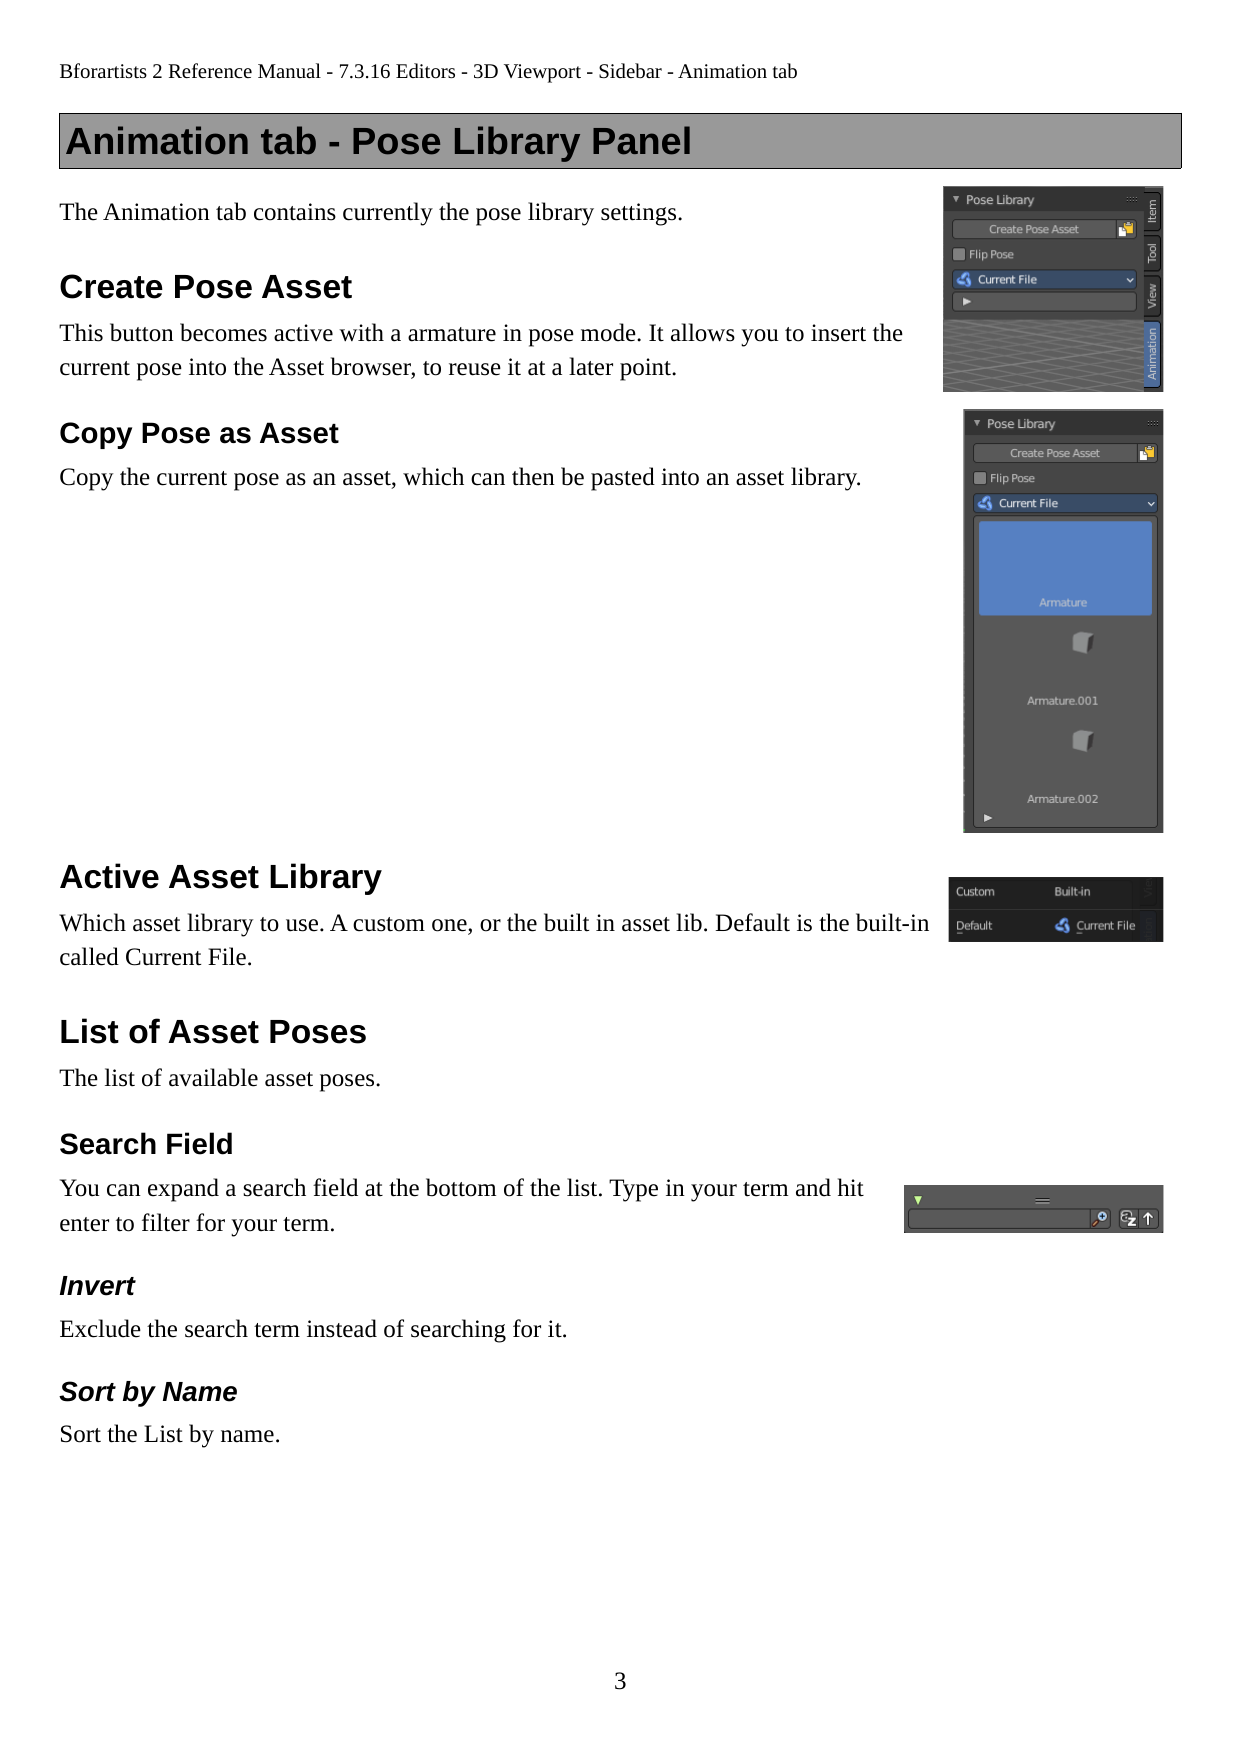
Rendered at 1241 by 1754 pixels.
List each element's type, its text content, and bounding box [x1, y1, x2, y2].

table_header Animation tab - Pose Library Panel [60, 114, 1181, 168]
text You can expand a search field at the bottom of the list. Type in your term and hit enter to filter for your term. [59, 1173, 1181, 1236]
subtitle [1164, 267, 1181, 305]
subtitle List of Asset Poses [59, 1012, 1181, 1051]
picture [943, 186, 1164, 392]
text Which asset library to use. A custom one, or the built in asset lib. Default is the built-in called Current File. [59, 908, 1181, 971]
picture [948, 877, 1164, 942]
subtitle Sort by Name [59, 1375, 1181, 1407]
text The list of available asset poses. [59, 1063, 1181, 1092]
subtitle Search Field [59, 1127, 1181, 1161]
text This button becomes active with a armature in pose mode. It allows you to insert the current pose into the Asset browser, to reuse it at a later point. [59, 318, 943, 381]
text Copy the current pose as an asset, which can then be pasted into an asset library. [59, 462, 963, 491]
text The Animation tab contains currently the pose library settings. [59, 197, 943, 225]
picture [904, 1185, 1164, 1233]
subtitle Create Pose Asset [59, 267, 943, 305]
picture [963, 409, 1164, 833]
text Exclude the search term instead of searching for it. [59, 1314, 1181, 1342]
subtitle [1164, 416, 1181, 449]
subtitle Active Asset Library [59, 857, 1181, 895]
text Sort the List by name. [59, 1419, 1181, 1448]
subtitle Invert [59, 1269, 1181, 1301]
subtitle Copy Pose as Asset [59, 416, 963, 449]
